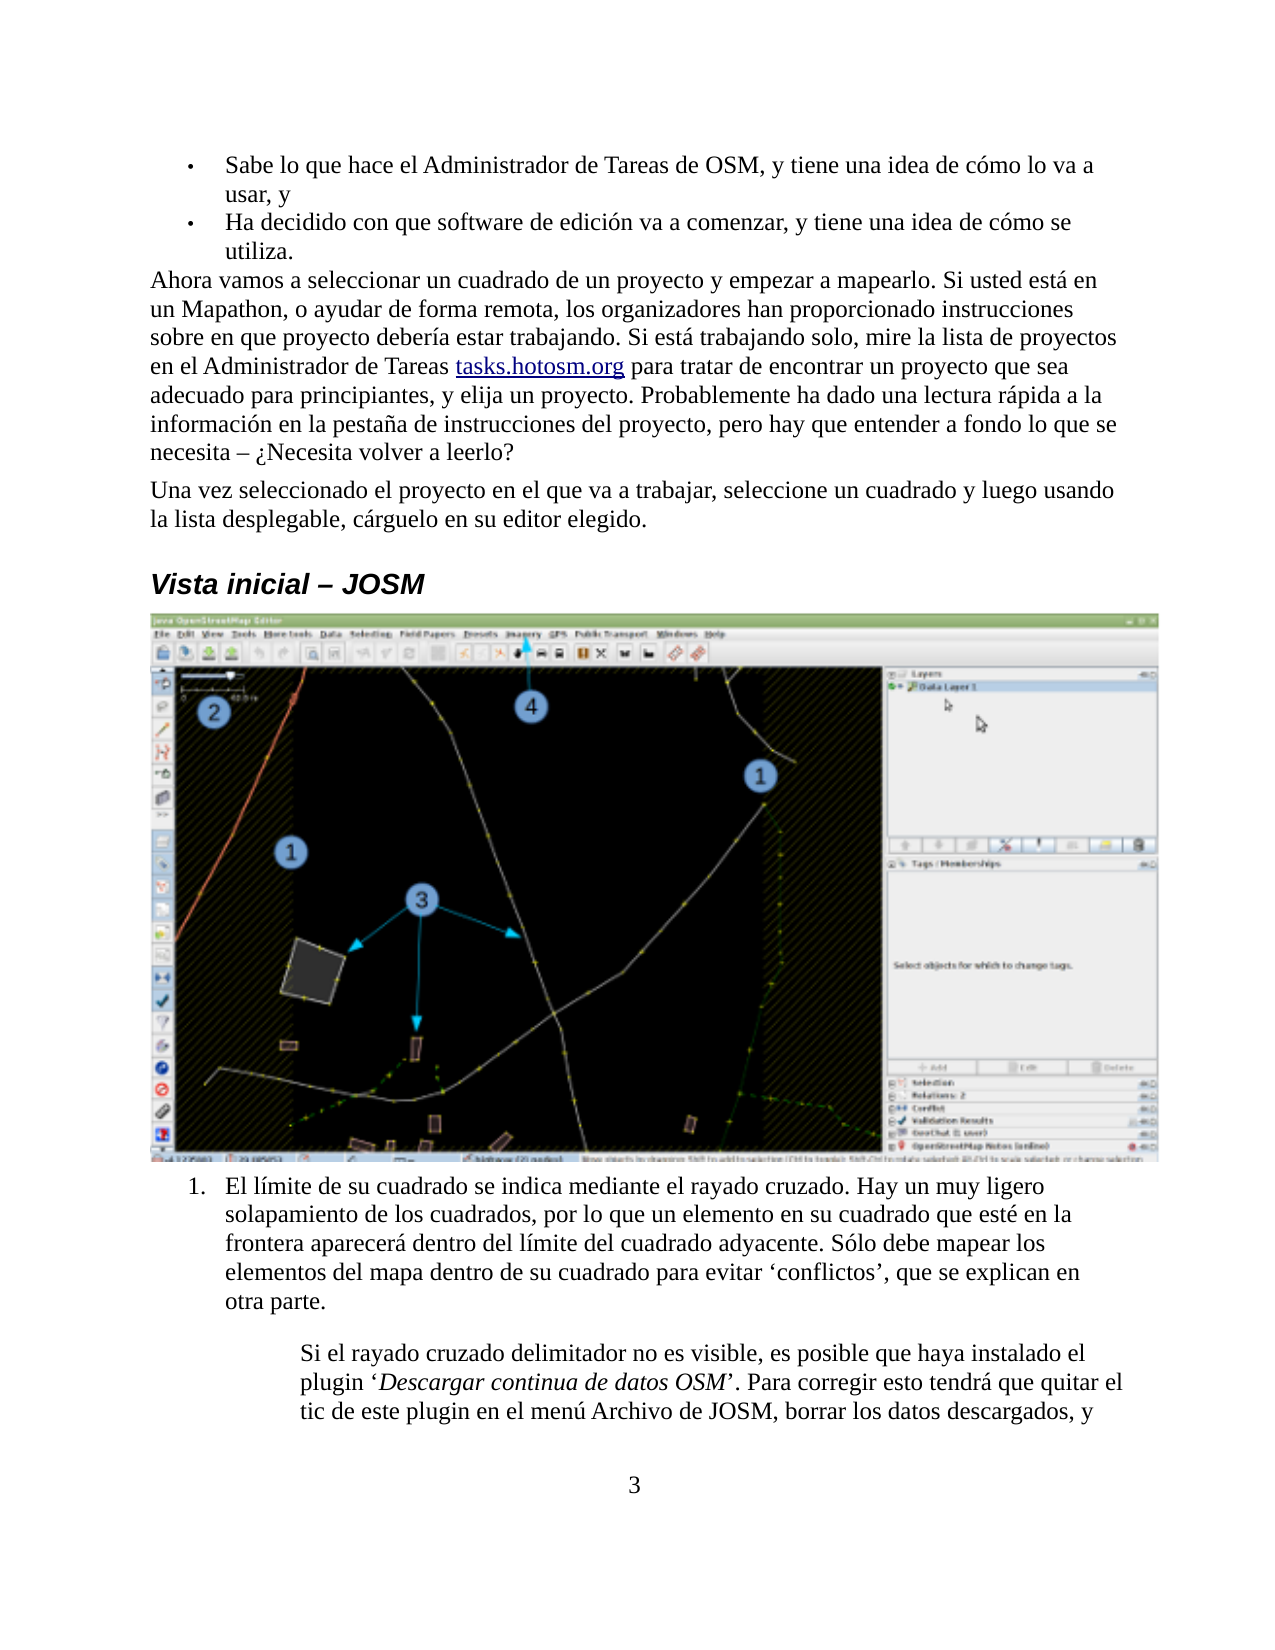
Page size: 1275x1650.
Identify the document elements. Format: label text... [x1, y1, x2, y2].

subtitle Vista inicial – JOSM [150, 567, 1125, 600]
picture [150, 612, 1161, 1162]
text Una vez seleccionado el proyecto en el que va a trabajar, seleccione un cuadrado y luego usando la lista desplegable, cárguelo en su editor elegido. [150, 475, 1125, 533]
list Si el rayado cruzado delimitador no es visible, es posible que haya instalado el plugin ‘Descargar continua de datos OSM’. Para corregir esto tendrá que quitar el tic de este plugin en el menú Archivo de JOSM, borrar los datos descargados, y [262, 1338, 1125, 1425]
text Ahora vamos a seleccionar un cuadrado de un proyecto y empezar a mapearlo. Si usted está en un Mapathon, o ayudar de forma remota, los organizadores han proporcionado instrucciones sobre en que proyecto debería estar trabajando. Si está trabajando solo, mire la lista de proyectos en el Administrador de Tareas tasks.hotosm.org para tratar de encontrar un proyecto que sea adecuado para principiantes, y elija un proyecto. Probablemente ha dado una lectura rápida a la información en la pestaña de instrucciones del proyecto, pero hay que entender a fondo lo que se necesita – ¿Necesita volver a leerlo? [150, 265, 1125, 466]
list El límite de su cuadrado se indica mediante el rayado cruzado. Hay un muy ligero solapamiento de los cuadrados, por lo que un elemento en su cuadrado que esté en la frontera aparecerá dentro del límite del cuadrado adyacente. Sólo debe mapear los elementos del mapa dentro de su cuadrado para evitar ‘conflictos’, que se explican en otra parte. [187, 1171, 1125, 1314]
list Sabe lo que hace el Administrador de Tareas de OSM, y tiene una idea de cómo lo va a usar, y [187, 150, 1125, 207]
list Ha decidido con que software de edición va a comenzar, y tiene una idea de cómo se utiliza. [187, 207, 1125, 265]
